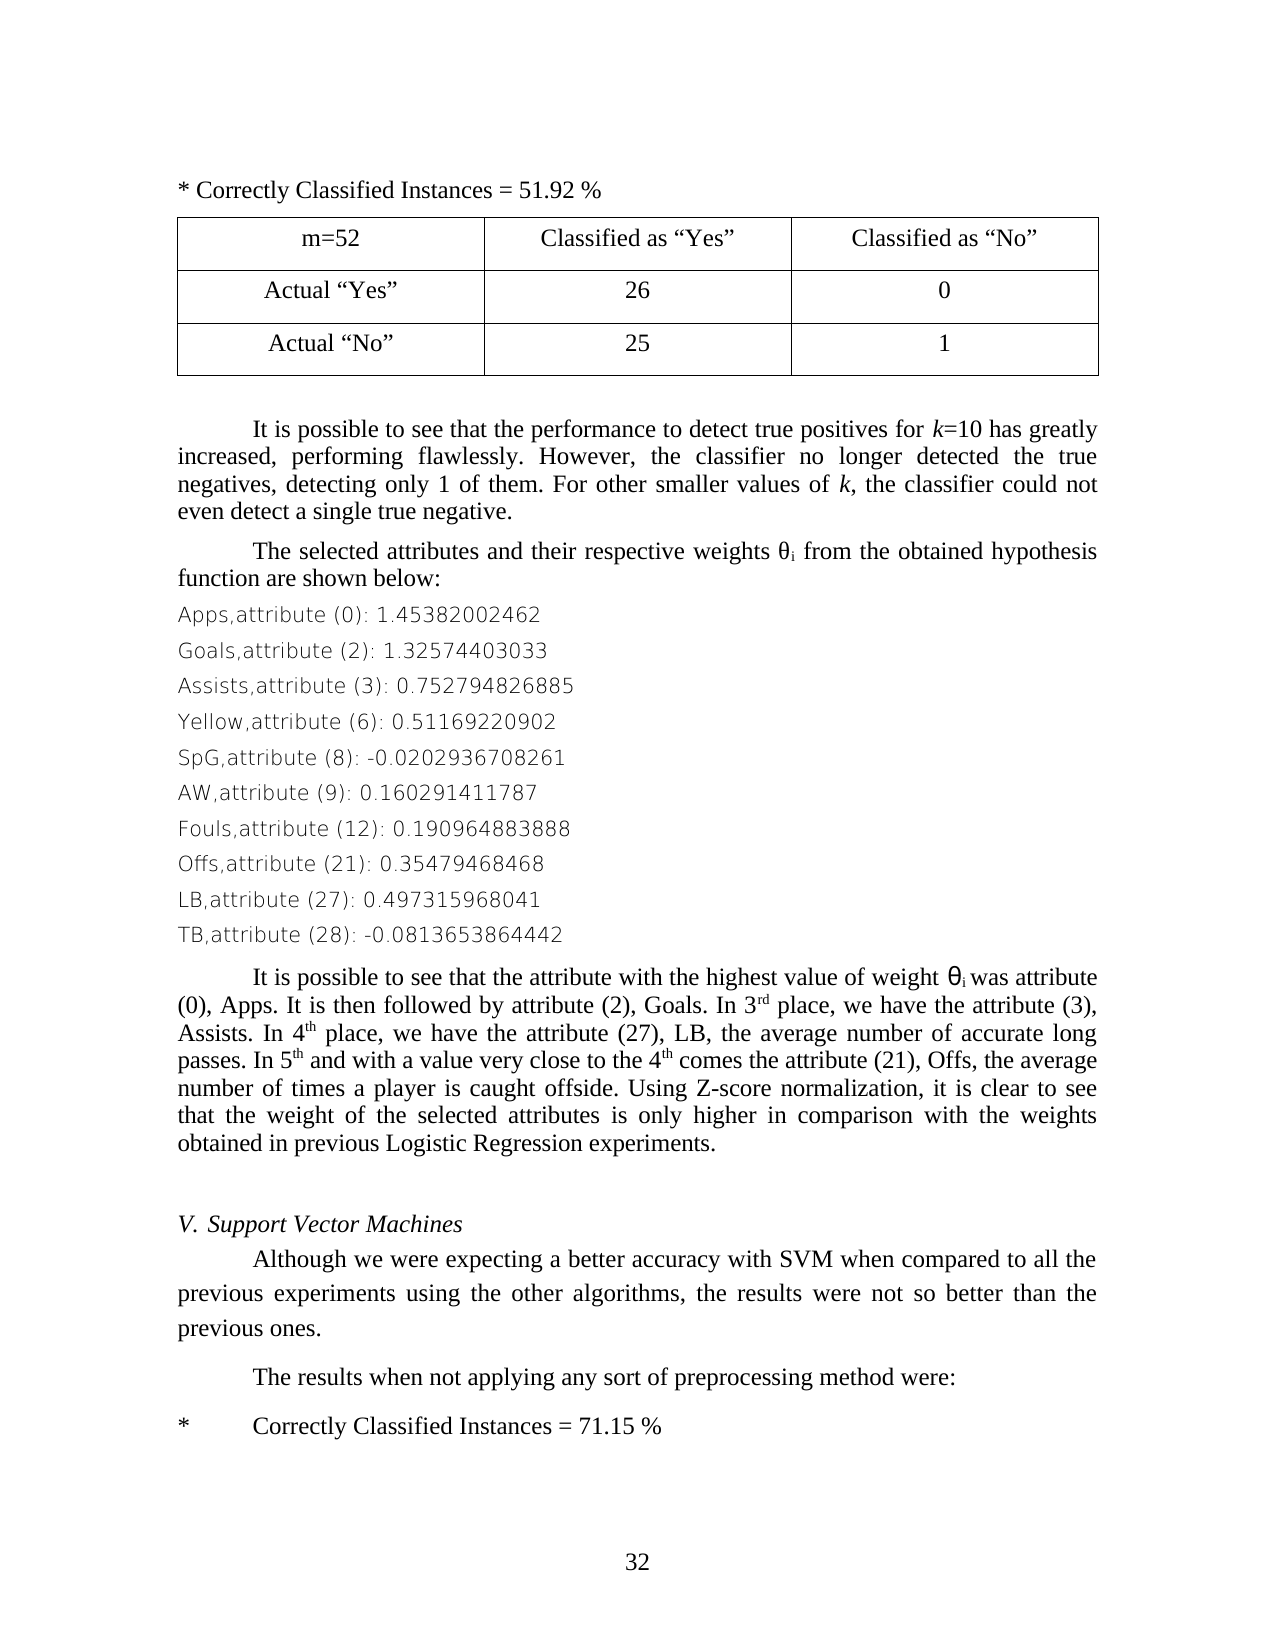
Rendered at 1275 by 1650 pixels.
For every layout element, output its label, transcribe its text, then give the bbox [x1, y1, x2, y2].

text Fouls,attribute (12): 0.190964883888 [177, 818, 1098, 841]
text SpG,attribute (8): -0.0202936708261 [177, 747, 1098, 769]
text LB,attribute (27): 0.497315968041 [177, 889, 1098, 912]
table_cell 1 [792, 324, 1098, 375]
text Apps,attribute (0): 1.45382002462 [177, 604, 1098, 627]
text TB,attribute (28): -0.0813653864442 [177, 924, 1098, 947]
text It is possible to see that the performance to detect true positives for k=10 has greatly increased, performing flawlessly. However, the classifier no longer detected the true negatives, detecting only 1 of them. For other smaller values of k, the classifier could not even detect a single true negative. [177, 415, 1098, 525]
table_cell Actual “Yes” [178, 271, 484, 323]
text Although we were expecting a better accuracy with SVM when compared to all the previous experiments using the other algorithms, the results were not so better than the previous ones. [177, 1244, 1098, 1341]
table_header m=52 [178, 218, 484, 270]
table_cell 25 [485, 324, 791, 375]
table_cell 0 [792, 271, 1098, 323]
table_cell 26 [485, 271, 791, 323]
subtitle Support Vector Machines [177, 1209, 1098, 1237]
text The results when not applying any sort of preprocessing method were: [177, 1362, 1098, 1390]
text It is possible to see that the attribute with the highest value of weight θi was attribute (0), Apps. It is then followed by attribute (2), Goals. In 3rd place, we have the attribute (3), Assists. In 4th place, we have the attribute (27), LB, the average number of accurate long passes. In 5th and with a value very close to the 4th comes the attribute (21), Offs, the average number of times a player is caught offside. Using Z-score normalization, it is clear to see that the weight of the selected attributes is only higher in comparison with the weights obtained in previous Logistic Regression experiments. [177, 960, 1098, 1156]
text * Correctly Classified Instances = 71.15 % [177, 1411, 1098, 1439]
table_header Classified as “Yes” [485, 218, 791, 270]
text Yellow,attribute (6): 0.51169220902 [177, 711, 1098, 734]
text AW,attribute (9): 0.160291411787 [177, 782, 1098, 805]
text Goals,attribute (2): 1.32574403033 [177, 640, 1098, 663]
text Offs,attribute (21): 0.35479468468 [177, 853, 1098, 876]
text * Correctly Classified Instances = 51.92 % [177, 177, 1098, 204]
table_cell Actual “No” [178, 324, 484, 375]
text Assists,attribute (3): 0.752794826885 [177, 676, 1098, 698]
table_header Classified as “No” [792, 218, 1098, 270]
text The selected attributes and their respective weights θi from the obtained hypothesis function are shown below: [177, 537, 1098, 592]
